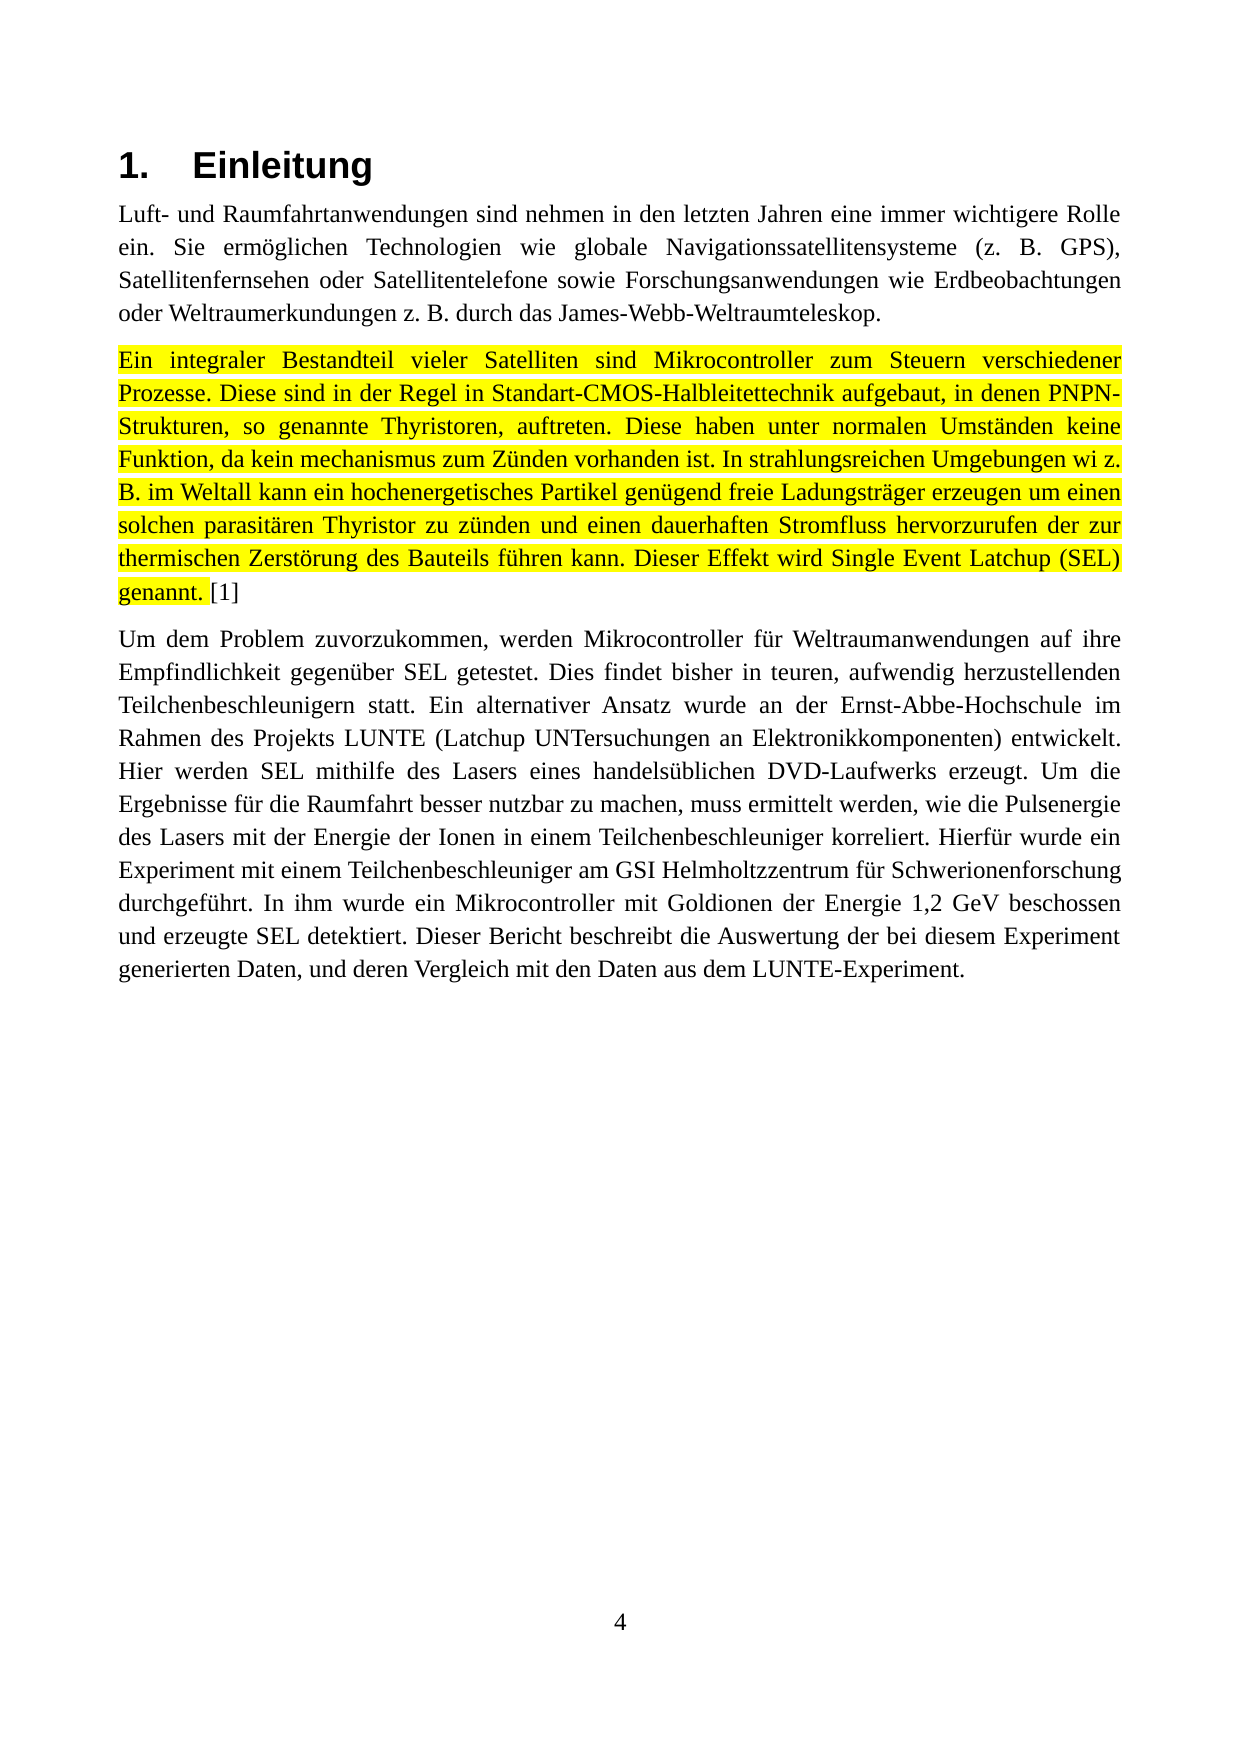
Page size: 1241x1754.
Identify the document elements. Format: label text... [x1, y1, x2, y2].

text Um dem Problem zuvorzukommen, werden Mikrocontroller für Weltraumanwendungen auf ihre Empfindlichkeit gegenüber SEL getestet. Dies findet bisher in teuren, aufwendig herzustellenden Teilchenbeschleunigern statt. Ein alternativer Ansatz wurde an der Ernst-Abbe-Hochschule im Rahmen des Projekts LUNTE (Latchup UNTersuchungen an Elektronikkomponenten) entwickelt. Hier werden SEL mithilfe des Lasers eines handelsüblichen DVD-Laufwerks erzeugt. Um die Ergebnisse für die Raumfahrt besser nutzbar zu machen, muss ermittelt werden, wie die Pulsenergie des Lasers mit der Energie der Ionen in einem Teilchenbeschleuniger korreliert. Hierfür wurde ein Experiment mit einem Teilchenbeschleuniger am GSI Helmholtzzentrum für Schwerionenforschung durchgeführt. In ihm wurde ein Mikrocontroller mit Goldionen der Energie 1,2 GeV beschossen und erzeugte SEL detektiert. Dieser Bericht beschreibt die Auswertung der bei diesem Experiment generierten Daten, und deren Vergleich mit den Daten aus dem LUNTE-Experiment. [118, 624, 1122, 983]
subtitle Einleitung [118, 143, 1122, 186]
text Luft- und Raumfahrtanwendungen sind nehmen in den letzten Jahren eine immer wichtigere Rolle ein. Sie ermöglichen Technologien wie globale Navigationssatellitensysteme (z. B. GPS), Satellitenfernsehen oder Satellitentelefone sowie Forschungsanwendungen wie Erdbeobachtungen oder Weltraumerkundungen z. B. durch das James-Webb-Weltraumteleskop. [118, 199, 1122, 327]
text Ein integraler Bestandteil vieler Satelliten sind Mikrocontroller zum Steuern verschiedener Prozesse. Diese sind in der Regel in Standart-CMOS-Halbleitettechnik aufgebaut, in denen PNPN-Strukturen, so genannte Thyristoren, auftreten. Diese haben unter normalen Umständen keine Funktion, da kein mechanismus zum Zünden vorhanden ist. In strahlungsreichen Umgebungen wi z. B. im Weltall kann ein hochenergetisches Partikel genügend freie Ladungsträger erzeugen um einen solchen parasitären Thyristor zu zünden und einen dauerhaften Stromfluss hervorzurufen der zur thermischen Zerstörung des Bauteils führen kann. Dieser Effekt wird Single Event Latchup (SEL) genannt. [1] [118, 345, 1122, 605]
